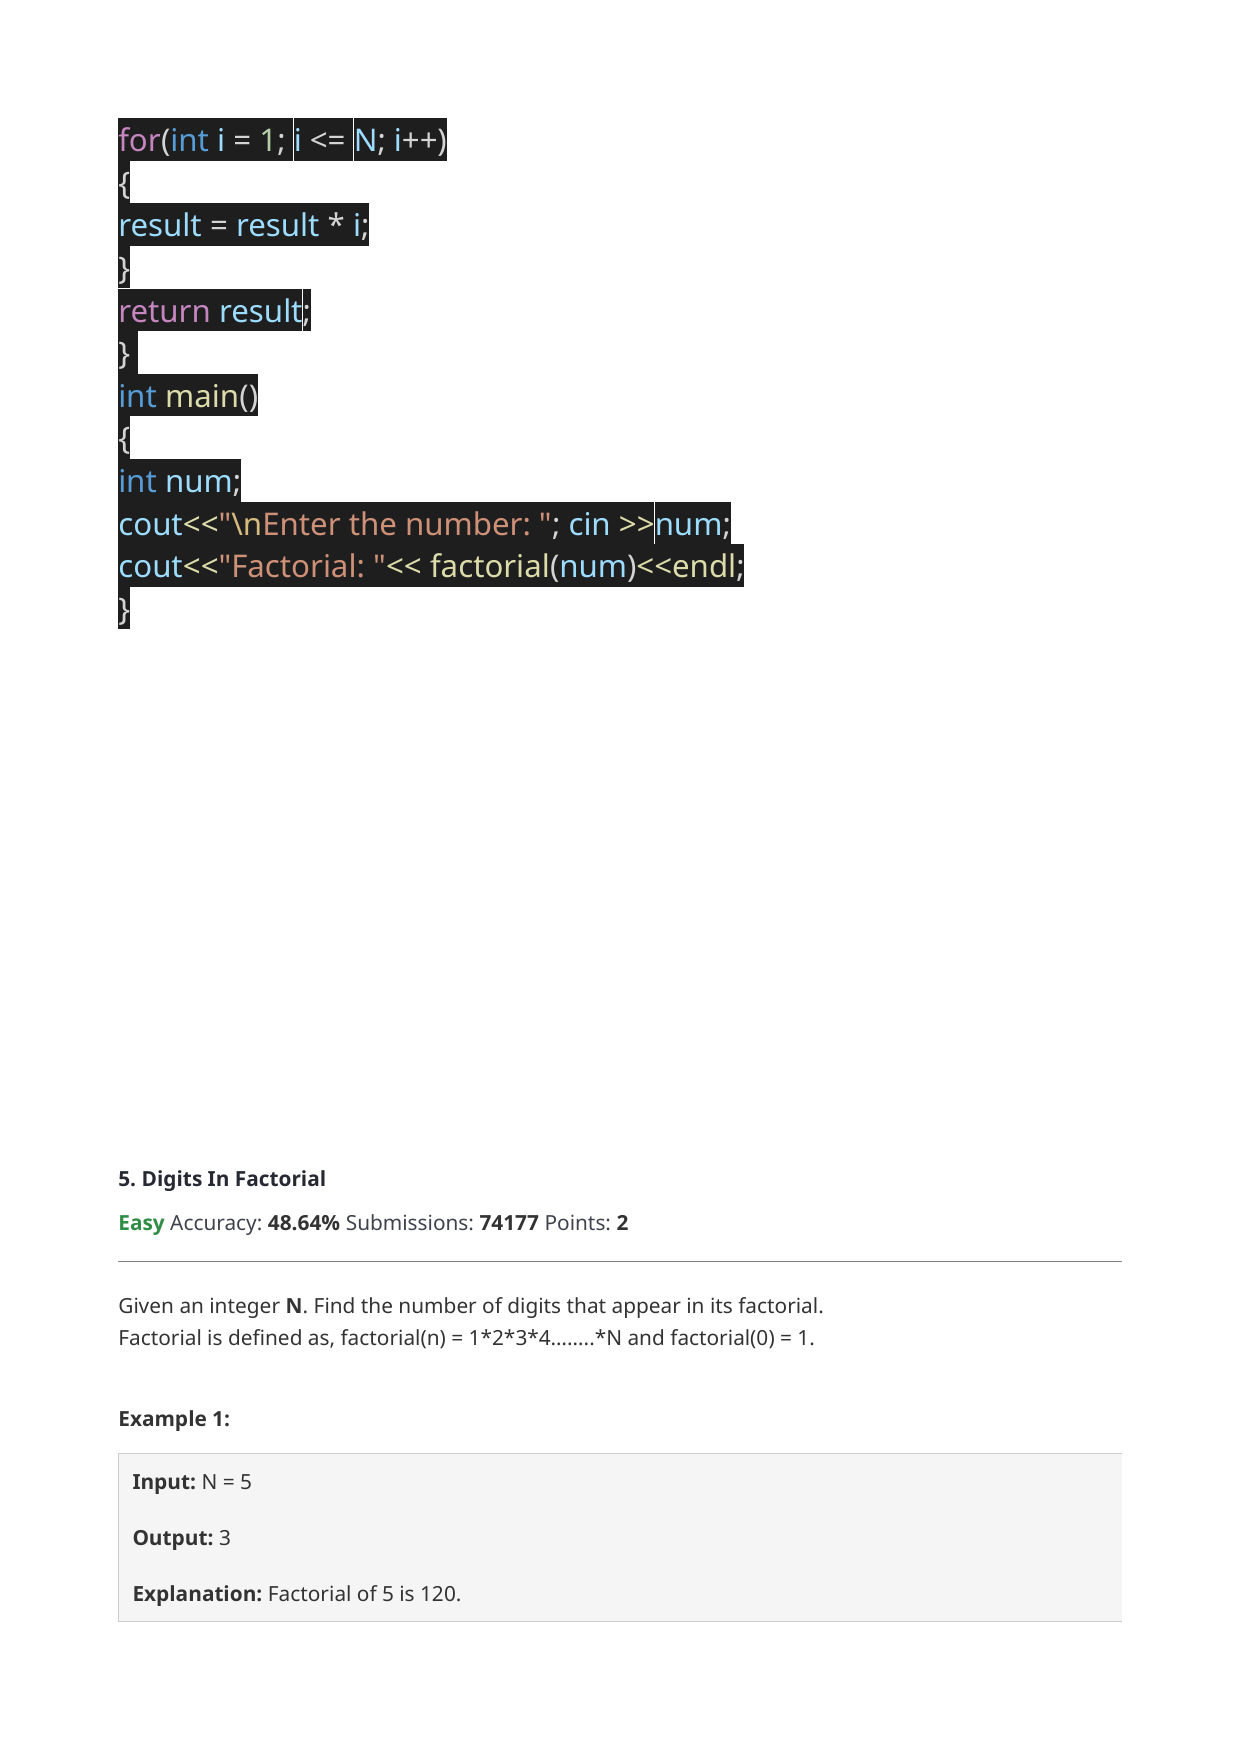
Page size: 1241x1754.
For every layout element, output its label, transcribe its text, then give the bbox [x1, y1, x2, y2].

text { [118, 161, 1122, 203]
text cout<<"\nEnter the number: "; cin >>num; [118, 502, 1122, 544]
text return result; [118, 288, 1122, 331]
text 5. Digits In Factorial [118, 1164, 1122, 1193]
text } [118, 246, 1122, 288]
text Explanation: Factorial of 5 is 120. [119, 1564, 1122, 1621]
text int main() [118, 374, 1122, 416]
text } [118, 331, 1122, 374]
text result = result * i; [118, 203, 1122, 246]
text int num; [118, 459, 1122, 502]
text } [118, 587, 1122, 629]
text Example 1: [118, 1404, 1122, 1433]
text { [118, 416, 1122, 459]
text Given an integer N. Find the number of digits that appear in its factorial. Factorial is defined as, factorial(n) = 1*2*3*4……..*N and factorial(0) = 1. [118, 1291, 1122, 1384]
text Input: N = 5 [119, 1454, 1122, 1495]
text for(int i = 1; i <= N; i++) [118, 118, 1122, 161]
text Easy Accuracy: 48.64% Submissions: 74177 Points: 2 [118, 1208, 1099, 1237]
text Output: 3 [119, 1508, 1122, 1551]
text cout<<"Factorial: "<< factorial(num)<<endl; [118, 544, 1122, 587]
